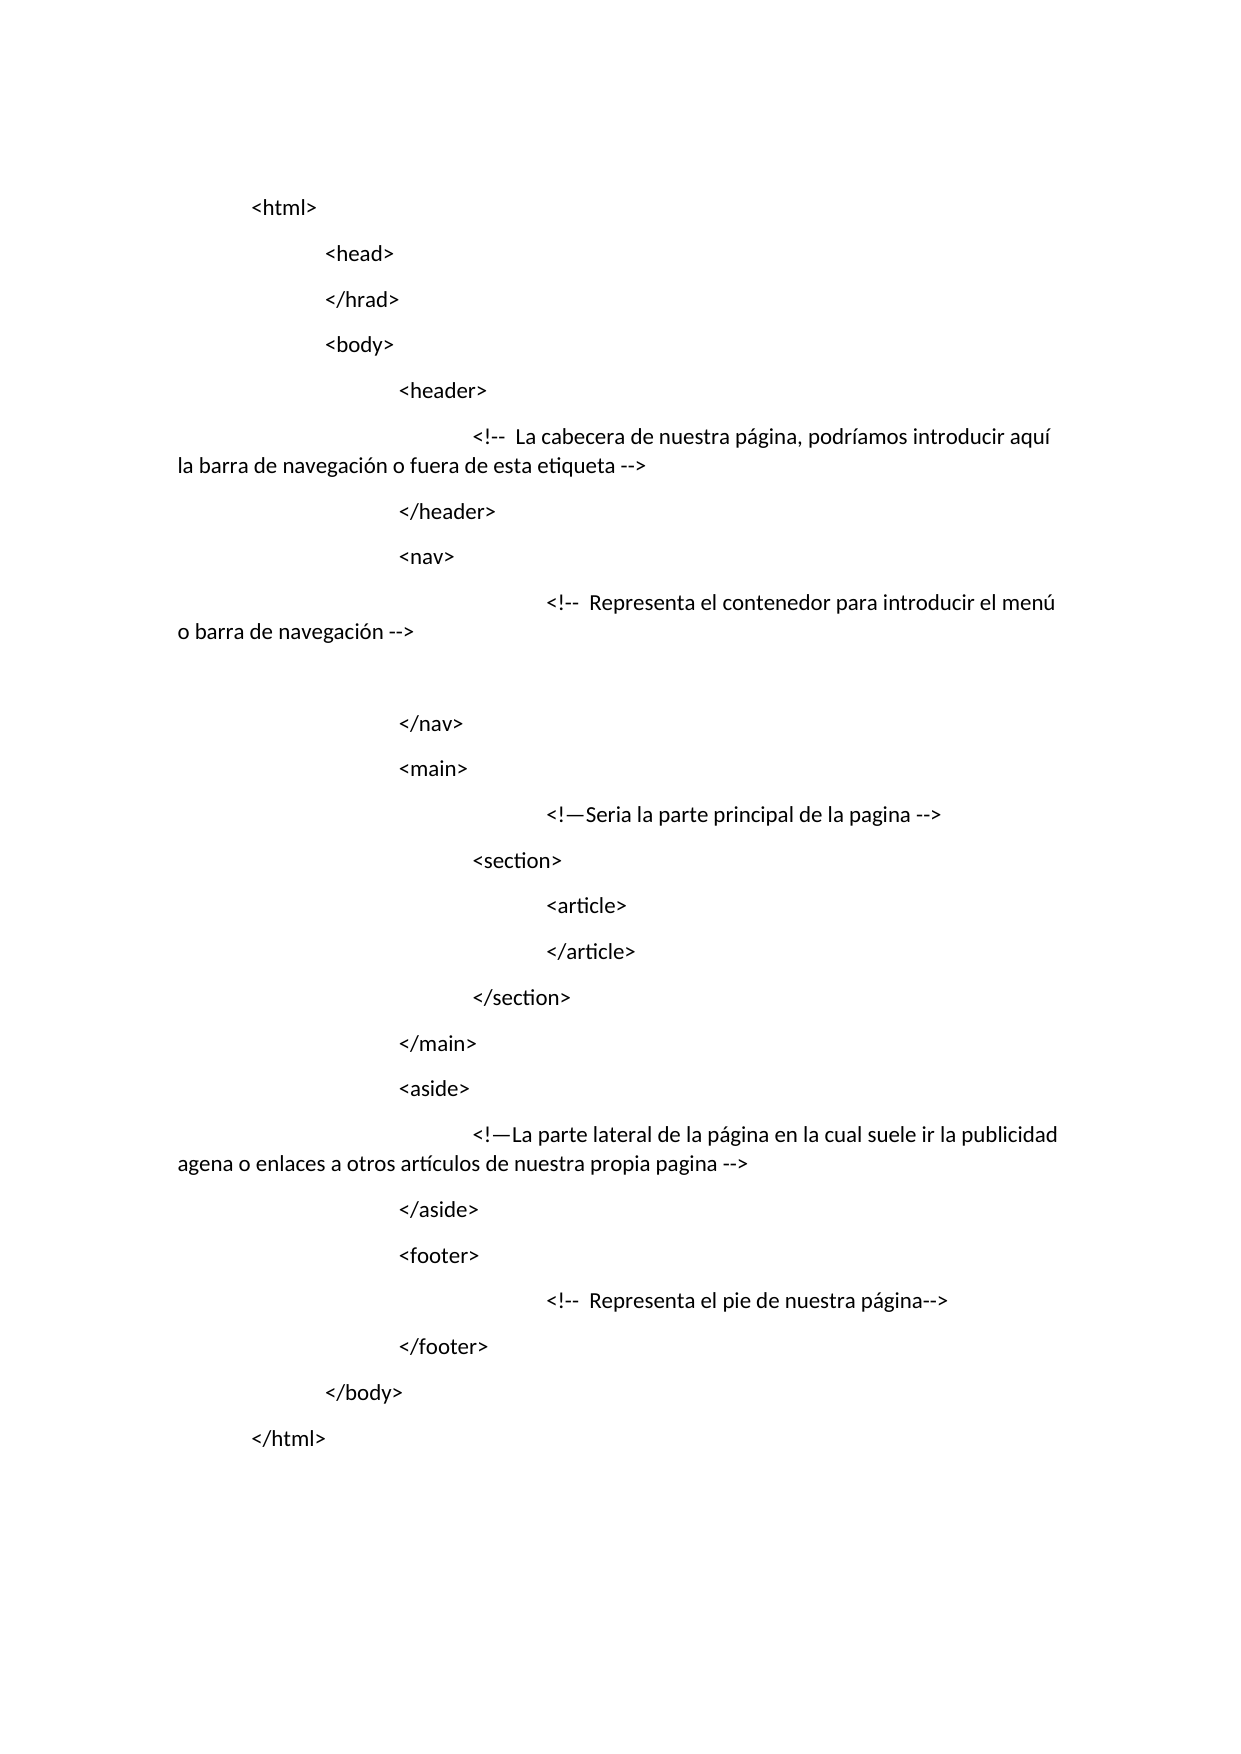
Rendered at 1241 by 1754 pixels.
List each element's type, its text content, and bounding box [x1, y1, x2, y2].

text </hrad> [177, 285, 1063, 313]
text </section> [177, 983, 1063, 1011]
text <body> [177, 331, 1063, 358]
text <header> [177, 376, 1063, 404]
text </article> [177, 937, 1063, 965]
text </nav> [177, 709, 1063, 737]
text <!-- Representa el contenedor para introducir el menú o barra de navegación --> [177, 588, 1063, 645]
text <nav> [325, 542, 1063, 571]
text <section> [177, 846, 1063, 874]
text <aside> [177, 1074, 1063, 1103]
text </aside> [177, 1195, 1063, 1223]
text </footer> [177, 1332, 1063, 1360]
text <!—Seria la parte principal de la pagina --> [177, 800, 1063, 828]
text </html> [177, 1424, 1063, 1452]
text <head> [177, 239, 1063, 267]
text <html> [177, 193, 1063, 221]
text <footer> [177, 1241, 1063, 1269]
text <article> [177, 892, 1063, 920]
text </header> [177, 497, 1063, 525]
text <!-- Representa el pie de nuestra página--> [177, 1287, 1063, 1314]
text <!-- La cabecera de nuestra página, podríamos introducir aquí la barra de navegación o fuera de esta etiqueta --> [177, 422, 1063, 479]
text </main> [177, 1029, 1063, 1057]
text <!—La parte lateral de la página en la cual suele ir la publicidad agena o enlaces a otros artículos de nuestra propia pagina --> [177, 1120, 1063, 1177]
text </body> [177, 1378, 1063, 1406]
text <main> [177, 754, 1063, 782]
